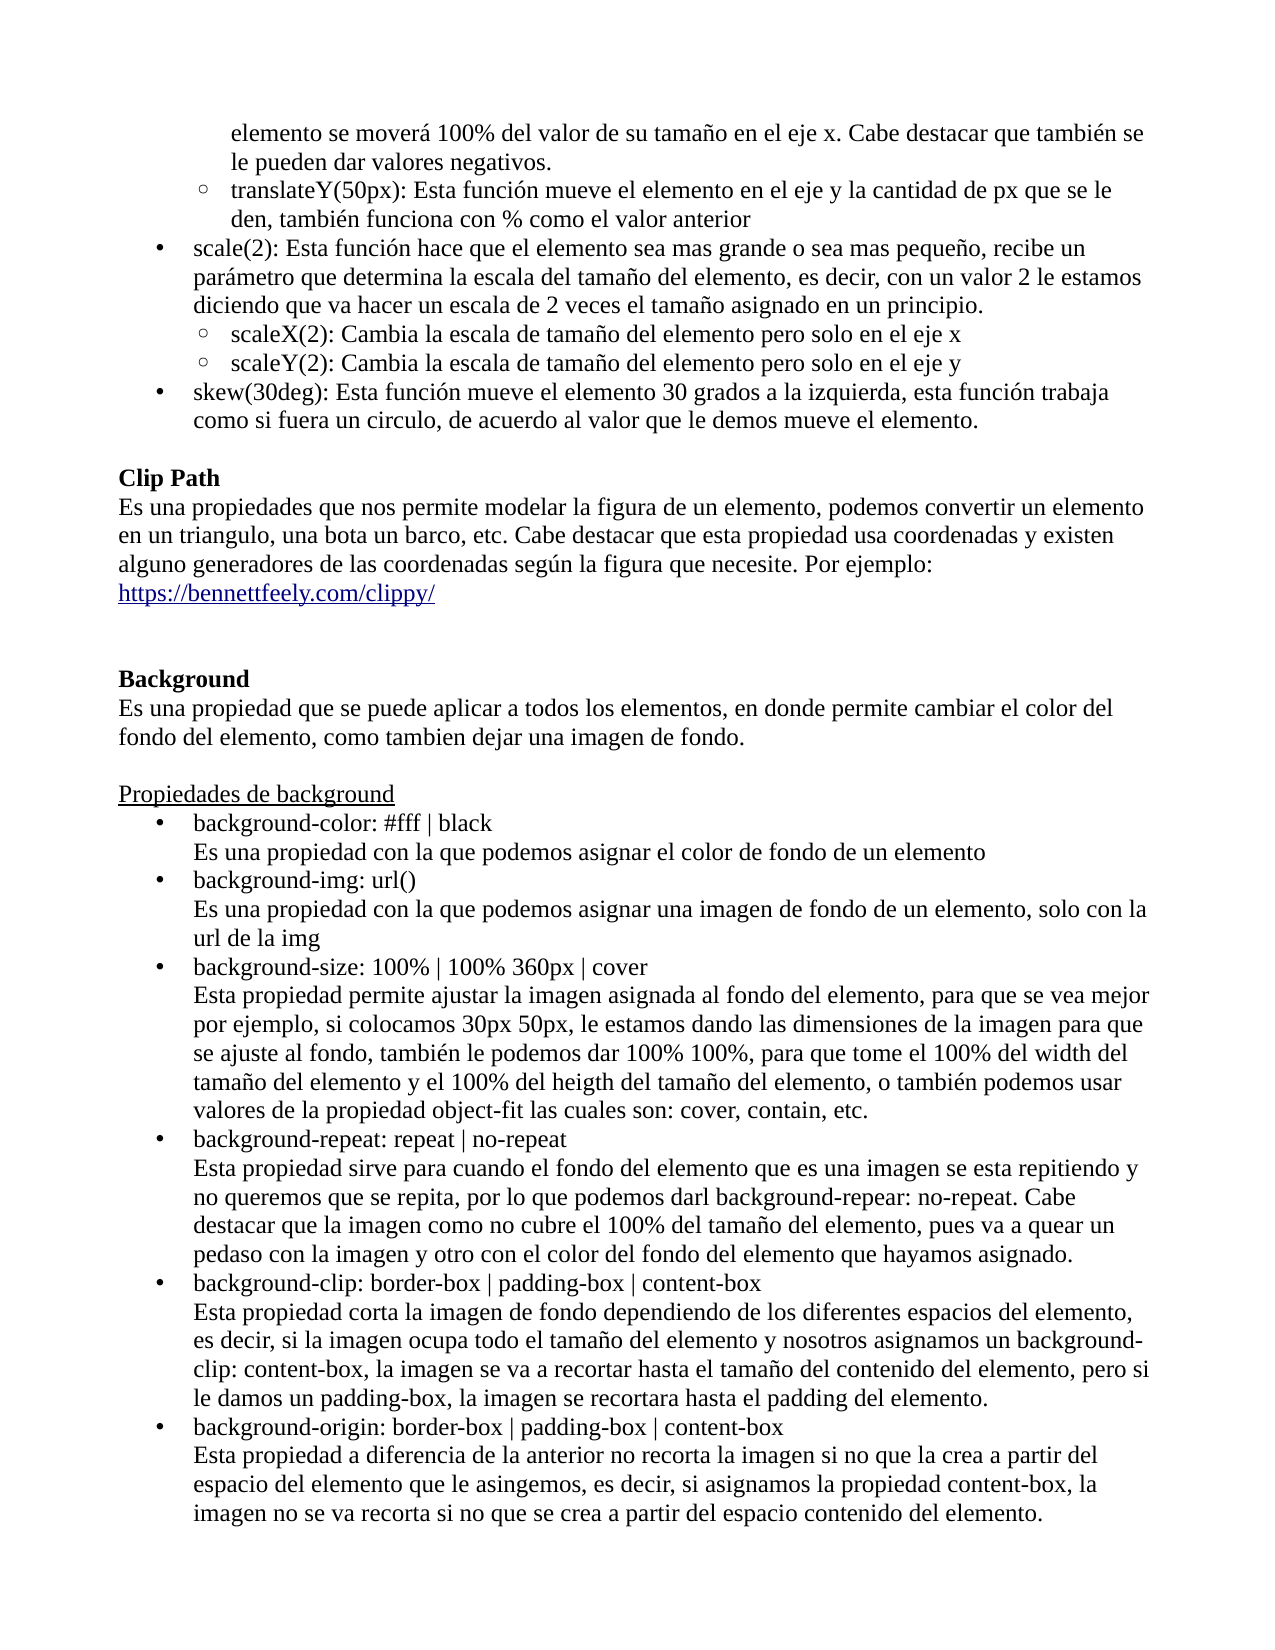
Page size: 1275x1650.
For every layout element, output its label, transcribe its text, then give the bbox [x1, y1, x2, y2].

list scale(2): Esta función hace que el elemento sea mas grande o sea mas pequeño, recibe un parámetro que determina la escala del tamaño del elemento, es decir, con un valor 2 le estamos diciendo que va hacer un escala de 2 veces el tamaño asignado en un principio. [156, 233, 1157, 319]
list Esta propiedad corta la imagen de fondo dependiendo de los diferentes espacios del elemento, es decir, si la imagen ocupa todo el tamaño del elemento y nosotros asignamos un background-clip: content-box, la imagen se va a recortar hasta el tamaño del contenido del elemento, pero si le damos un padding-box, la imagen se recortara hasta el padding del elemento. [156, 1297, 1157, 1412]
list translateY(50px): Esta función mueve el elemento en el eje y la cantidad de px que se le den, también funciona con % como el valor anterior [193, 176, 1157, 233]
text Background [118, 664, 1157, 693]
list background-size: 100% | 100% 360px | cover [156, 952, 1157, 981]
list background-color: #fff | black [156, 808, 1157, 837]
list Esta propiedad sirve para cuando el fondo del elemento que es una imagen se esta repitiendo y no queremos que se repita, por lo que podemos darl background-repear: no-repeat. Cabe destacar que la imagen como no cubre el 100% del tamaño del elemento, pues va a quear un pedaso con la imagen y otro con el color del fondo del elemento que hayamos asignado. [156, 1153, 1157, 1268]
list background-img: url() [156, 866, 1157, 894]
list background-clip: border-box | padding-box | content-box [156, 1268, 1157, 1297]
list scaleY(2): Cambia la escala de tamaño del elemento pero solo en el eje y [193, 348, 1157, 377]
list background-origin: border-box | padding-box | content-box [156, 1412, 1157, 1441]
list Es una propiedad con la que podemos asignar el color de fondo de un elemento [156, 837, 1157, 866]
list skew(30deg): Esta función mueve el elemento 30 grados a la izquierda, esta función trabaja como si fuera un circulo, de acuerdo al valor que le demos mueve el elemento. [156, 377, 1157, 434]
list scaleX(2): Cambia la escala de tamaño del elemento pero solo en el eje x [193, 319, 1157, 348]
text Clip Path [118, 463, 1157, 492]
text Es una propiedad que se puede aplicar a todos los elementos, en donde permite cambiar el color del fondo del elemento, como tambien dejar una imagen de fondo. [118, 693, 1157, 751]
list elemento se moverá 100% del valor de su tamaño en el eje x. Cabe destacar que también se le pueden dar valores negativos. [193, 118, 1157, 176]
text Propiedades de background [118, 779, 1157, 808]
list Es una propiedad con la que podemos asignar una imagen de fondo de un elemento, solo con la url de la img [156, 894, 1157, 952]
list Esta propiedad permite ajustar la imagen asignada al fondo del elemento, para que se vea mejor por ejemplo, si colocamos 30px 50px, le estamos dando las dimensiones de la imagen para que se ajuste al fondo, también le podemos dar 100% 100%, para que tome el 100% del width del tamaño del elemento y el 100% del heigth del tamaño del elemento, o también podemos usar valores de la propiedad object-fit las cuales son: cover, contain, etc. [156, 981, 1157, 1124]
list Esta propiedad a diferencia de la anterior no recorta la imagen si no que la crea a partir del espacio del elemento que le asingemos, es decir, si asignamos la propiedad content-box, la imagen no se va recorta si no que se crea a partir del espacio contenido del elemento. [156, 1441, 1157, 1527]
list background-repeat: repeat | no-repeat [156, 1124, 1157, 1153]
text Es una propiedades que nos permite modelar la figura de un elemento, podemos convertir un elemento en un triangulo, una bota un barco, etc. Cabe destacar que esta propiedad usa coordenadas y existen alguno generadores de las coordenadas según la figura que necesite. Por ejemplo: https://bennettfeely.com/clippy/ [118, 492, 1157, 607]
